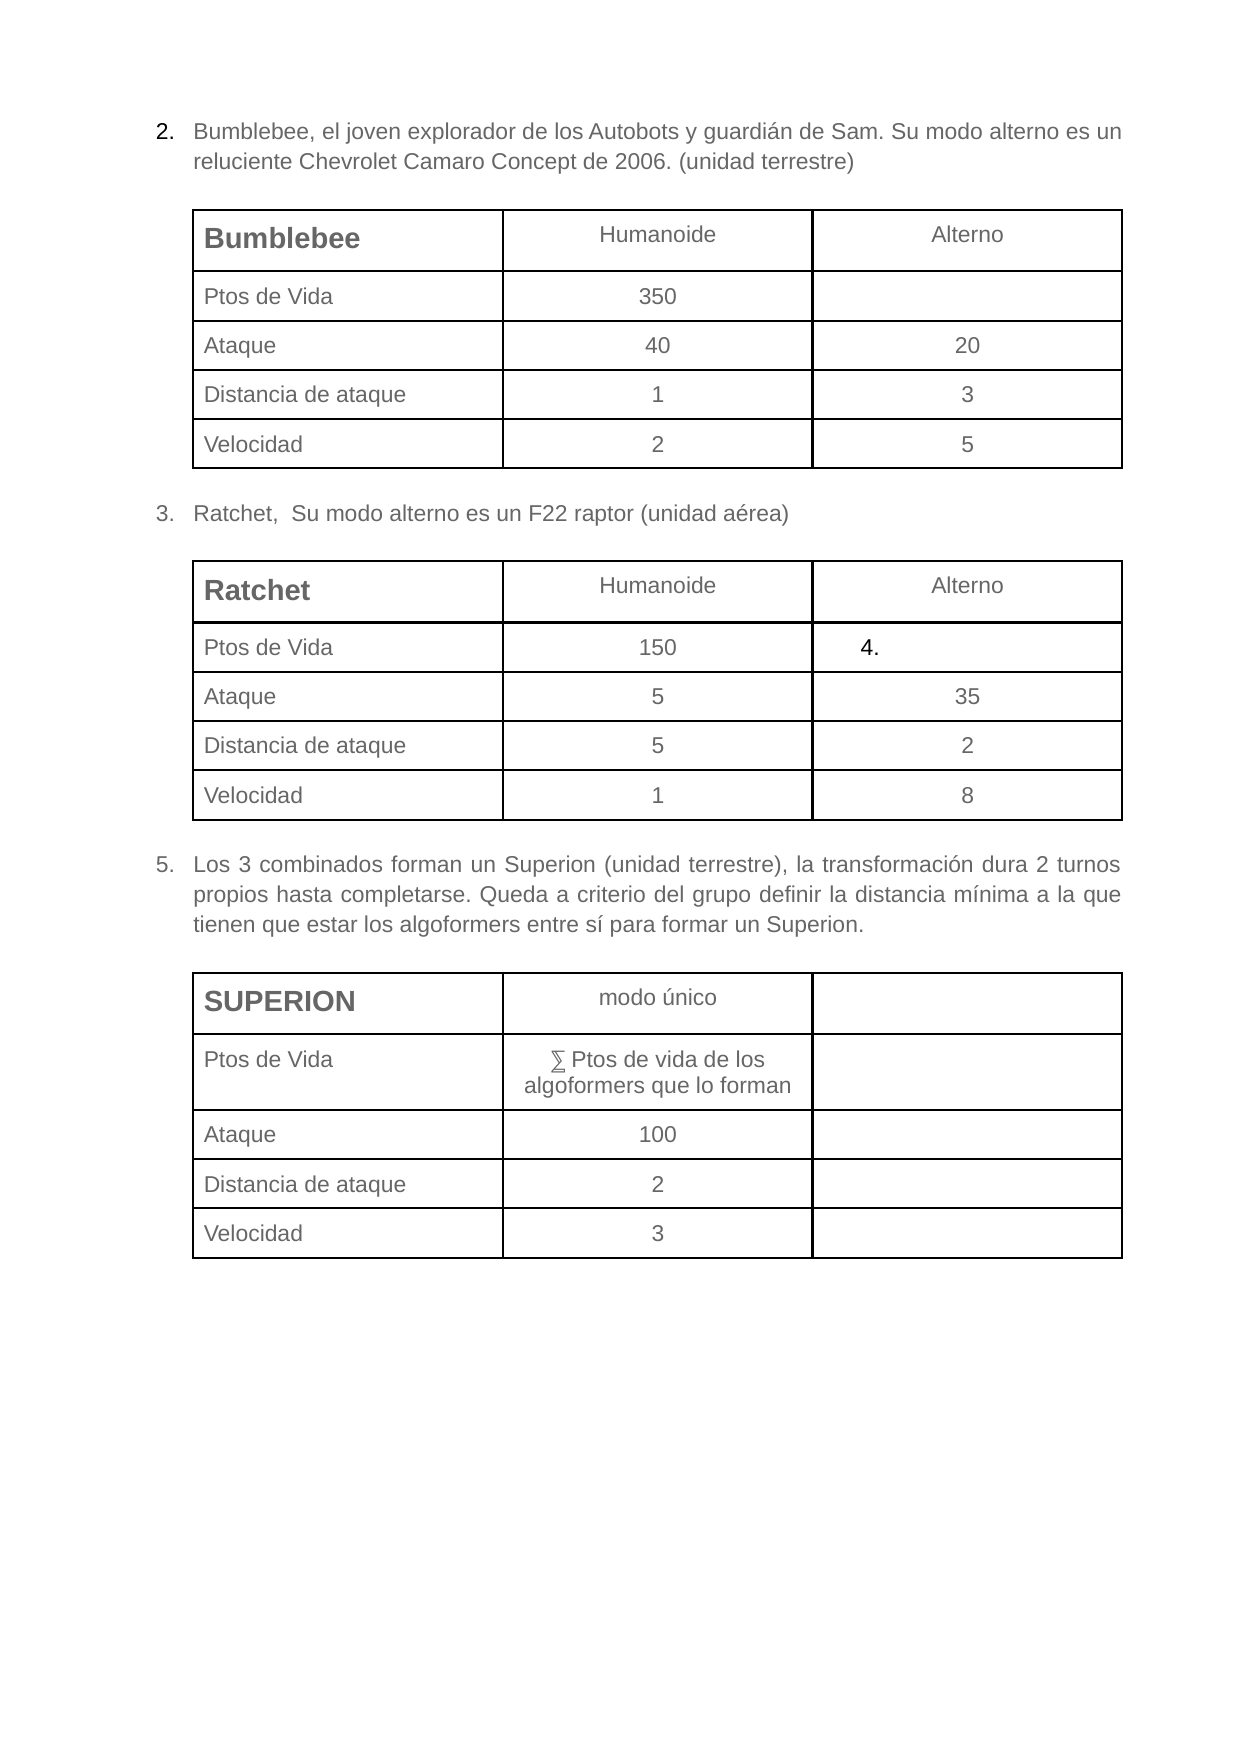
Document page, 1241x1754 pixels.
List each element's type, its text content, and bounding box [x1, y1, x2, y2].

table_header Bumblebee [194, 211, 502, 270]
table_cell Ataque [194, 322, 502, 369]
table_cell [814, 1111, 1121, 1158]
table_cell Velocidad [194, 420, 502, 467]
table_cell Ataque [194, 1111, 502, 1158]
table_cell 20 [814, 322, 1121, 369]
table_cell 2 [814, 722, 1121, 769]
table_cell 40 [504, 322, 811, 369]
table_cell [814, 1160, 1121, 1207]
table_cell [814, 272, 1121, 319]
table_header Ratchet [194, 562, 502, 621]
table_cell 3 [814, 371, 1121, 418]
table_cell 100 [504, 1111, 811, 1158]
table_cell 5 [504, 673, 811, 720]
list Bumblebee, el joven explorador de los Autobots y guardián de Sam. Su modo alterno es un reluciente Chevrolet Camaro Concept de 2006. (unidad terrestre) [156, 118, 1122, 175]
table_cell Distancia de ataque [194, 722, 502, 769]
table_cell 2 [504, 420, 811, 467]
table_cell [814, 1035, 1121, 1109]
table_cell Ptos de Vida [194, 272, 502, 319]
table_cell Distancia de ataque [194, 1160, 502, 1207]
table_header SUPERION [194, 974, 502, 1033]
table_header Humanoide [504, 211, 811, 270]
table_cell 5 [504, 722, 811, 769]
table_cell Ataque [194, 673, 502, 720]
table_cell Velocidad [194, 1209, 502, 1257]
table_cell Velocidad [194, 771, 502, 818]
table_header Alterno [814, 562, 1121, 621]
table_cell Ptos de Vida [194, 624, 502, 671]
table_cell ⅀ Ptos de vida de los algoformers que lo forman [504, 1035, 811, 1109]
table_cell 1 [504, 371, 811, 418]
table_cell Distancia de ataque [194, 371, 502, 418]
table_header [814, 974, 1121, 1033]
table_cell 350 [504, 272, 811, 319]
table_cell 8 [814, 771, 1121, 818]
list Los 3 combinados forman un Superion (unidad terrestre), la transformación dura 2 turnos propios hasta completarse. Queda a criterio del grupo definir la distancia mínima a la que tienen que estar los algoformers entre sí para formar un Superion. [156, 851, 1122, 938]
table_cell [814, 624, 1121, 671]
table_header Humanoide [504, 562, 811, 621]
table_cell [814, 1209, 1121, 1257]
table_header Alterno [814, 211, 1121, 270]
table_cell Ptos de Vida [194, 1035, 502, 1109]
table_cell 150 [504, 624, 811, 671]
list Ratchet, Su modo alterno es un F22 raptor (unidad aérea) [156, 499, 1122, 526]
table_cell 3 [504, 1209, 811, 1257]
table_cell 2 [504, 1160, 811, 1207]
table_cell 1 [504, 771, 811, 818]
table_cell 35 [814, 673, 1121, 720]
table_cell 5 [814, 420, 1121, 467]
table_header modo único [504, 974, 811, 1033]
